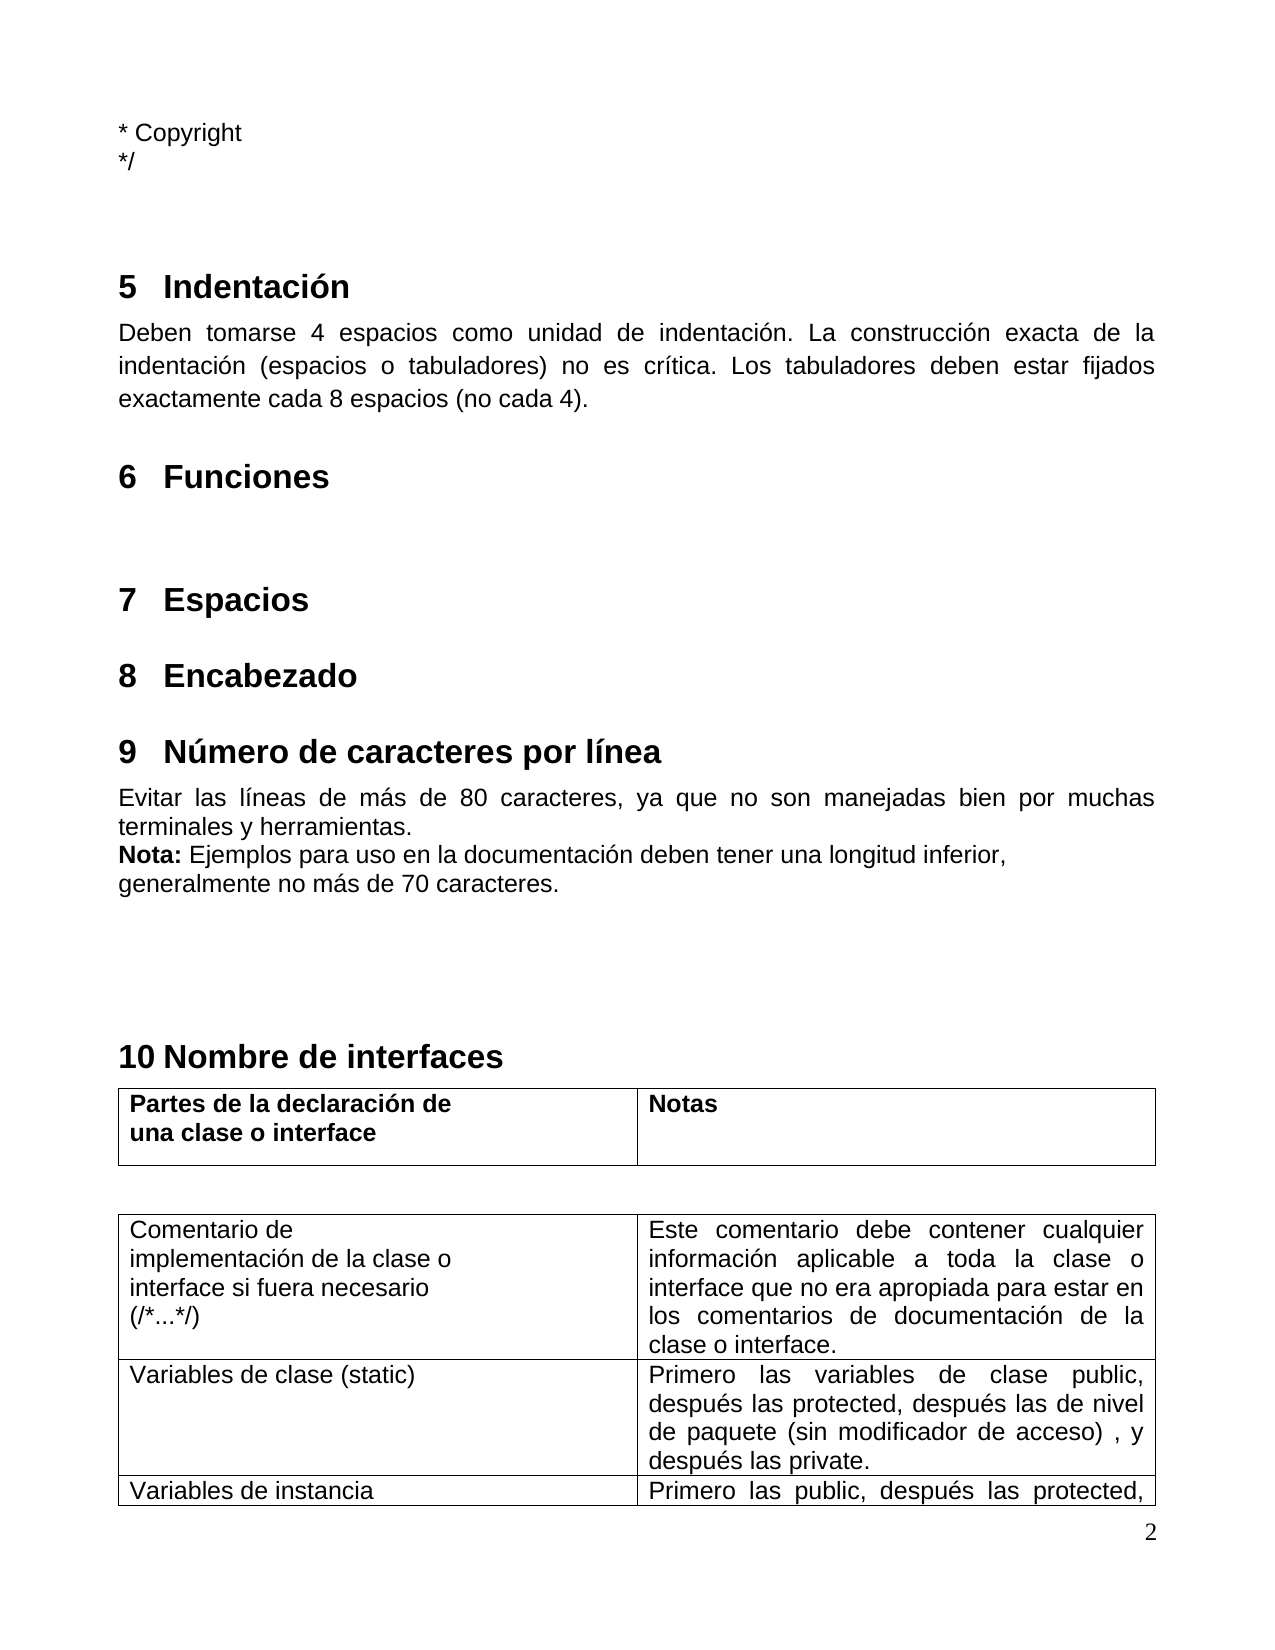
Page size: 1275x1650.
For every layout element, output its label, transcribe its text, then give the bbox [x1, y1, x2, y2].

table_cell Este comentario debe contener cualquier información aplicable a toda la clase o interface que no era apropiada para estar en los comentarios de documentación de la clase o interface. [638, 1215, 1155, 1359]
table_header Notas [638, 1089, 1155, 1165]
table_cell Variables de instancia [119, 1476, 637, 1505]
table_cell Variables de clase (static) [119, 1360, 637, 1475]
table_cell Primero las variables de clase public, después las protected, después las de nivel de paquete (sin modificador de acceso) , y después las private. [638, 1360, 1155, 1475]
table_cell Primero las public, después las protected, [638, 1476, 1155, 1505]
text generalmente no más de 70 caracteres. [118, 869, 1157, 898]
text Nota: Ejemplos para uso en la documentación deben tener una longitud inferior, [118, 841, 1157, 869]
table_cell Comentario de implementación de la clase o interface si fuera necesario (/*...*/) [119, 1215, 637, 1359]
subtitle Número de caracteres por línea [118, 732, 1157, 771]
text */ [118, 147, 1157, 176]
text Deben tomarse 4 espacios como unidad de indentación. La construcción exacta de la indentación (espacios o tabuladores) no es crítica. Los tabuladores deben estar fijados exactamente cada 8 espacios (no cada 4). [118, 318, 1157, 413]
subtitle Funciones [118, 457, 1157, 495]
table_cell [118, 1166, 1156, 1214]
subtitle Espacios [118, 580, 1157, 619]
text Evitar las líneas de más de 80 caracteres, ya que no son manejadas bien por muchas terminales y herramientas. [118, 783, 1157, 841]
subtitle Encabezado [118, 656, 1157, 694]
table_header Partes de la declaración de una clase o interface [119, 1089, 637, 1165]
subtitle Nombre de interfaces [118, 1037, 1157, 1076]
subtitle Indentación [118, 267, 1157, 306]
text * Copyright [118, 118, 1157, 147]
